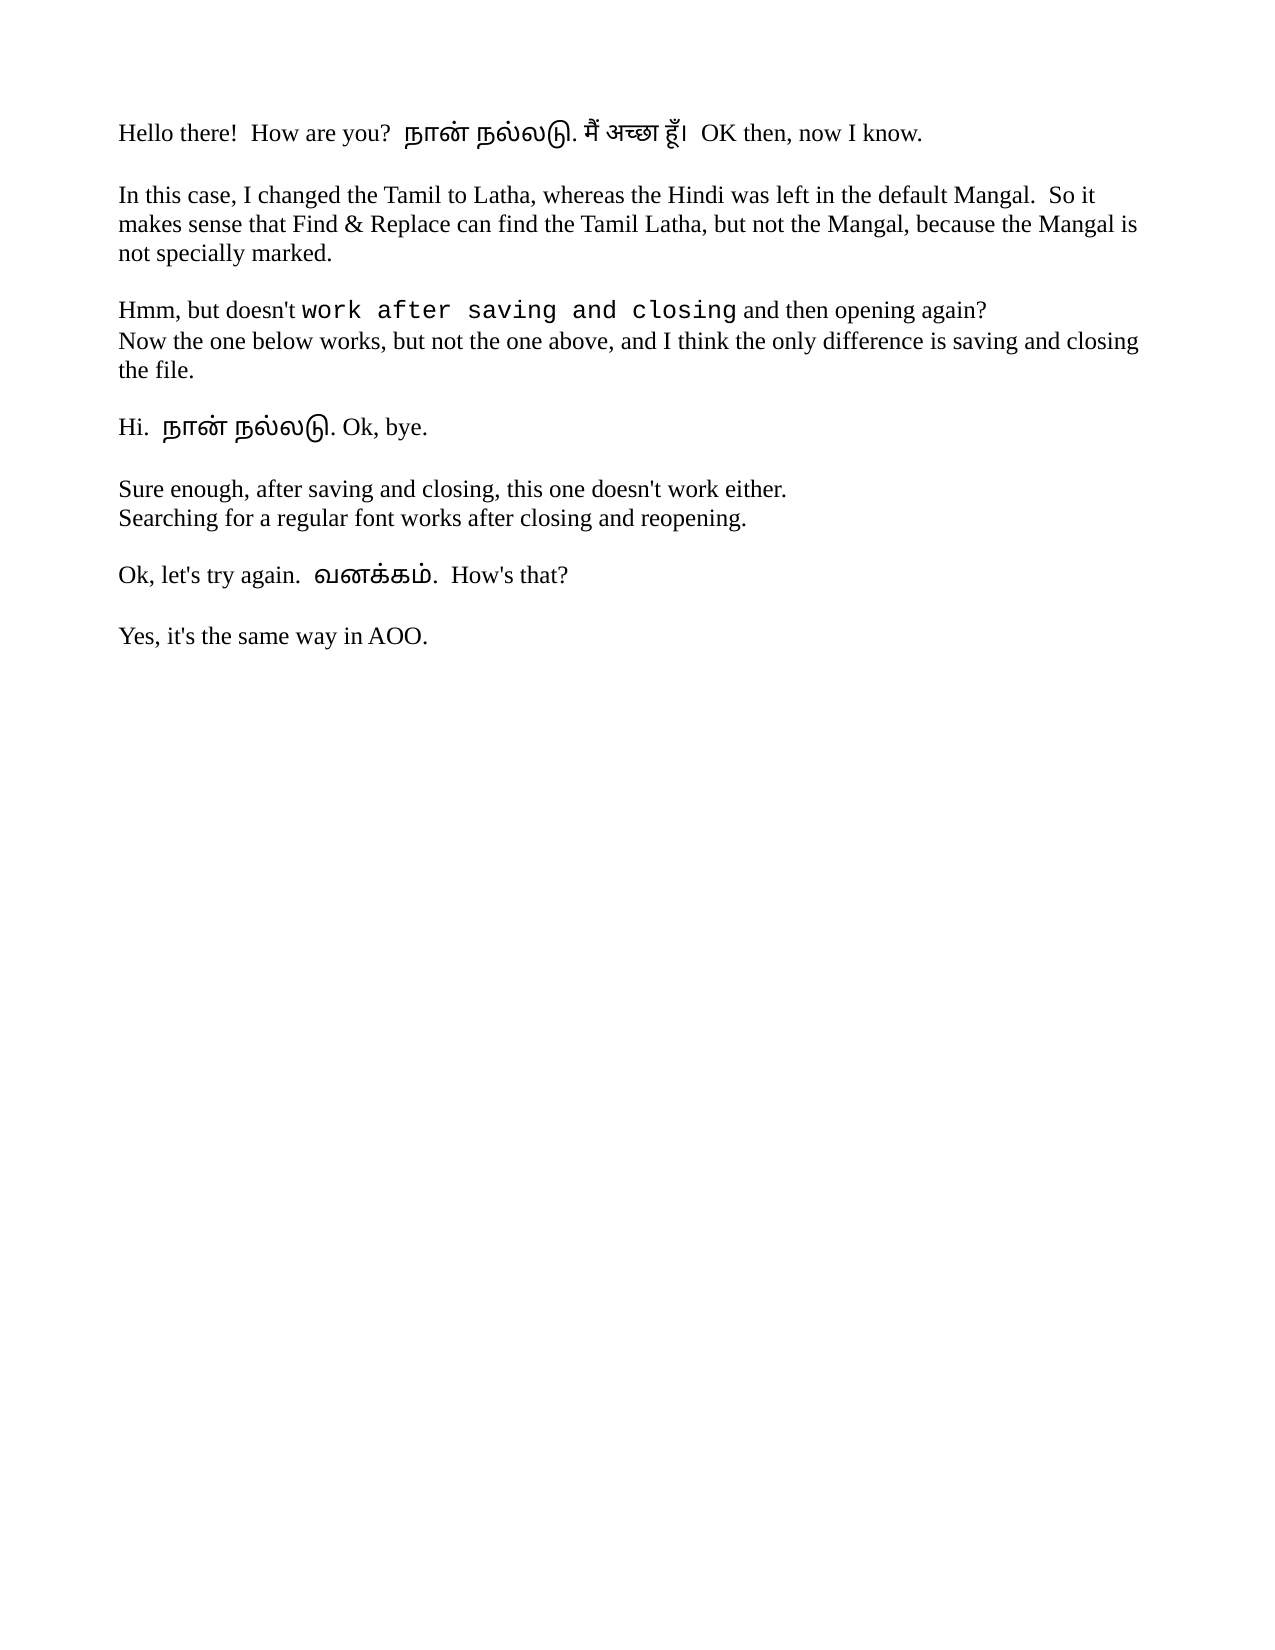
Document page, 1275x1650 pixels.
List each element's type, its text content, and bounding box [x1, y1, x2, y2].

text Ok, let's try again. வனக்கம். How's that? [118, 560, 1157, 593]
text Yes, it's the same way in AOO. [118, 621, 1157, 650]
text Searching for a regular font works after closing and reopening. [118, 503, 1157, 531]
text Now the one below works, but not the one above, and I think the only difference is saving and closing the file. [118, 326, 1157, 384]
text Hmm, but doesn't work after saving and closing and then opening again? [118, 295, 1157, 326]
text Hi. நான் நல்லடு. Ok, bye. [118, 412, 1157, 445]
text In this case, I changed the Tamil to Latha, whereas the Hindi was left in the default Mangal. So it makes sense that Find & Replace can find the Tamil Latha, but not the Mangal, because the Mangal is not specially marked. [118, 180, 1157, 267]
text Hello there! How are you? நான் நல்லடு. मैं अच्छा हूँ। OK then, now I know. [118, 118, 1157, 152]
text Sure enough, after saving and closing, this one doesn't work either. [118, 474, 1157, 503]
